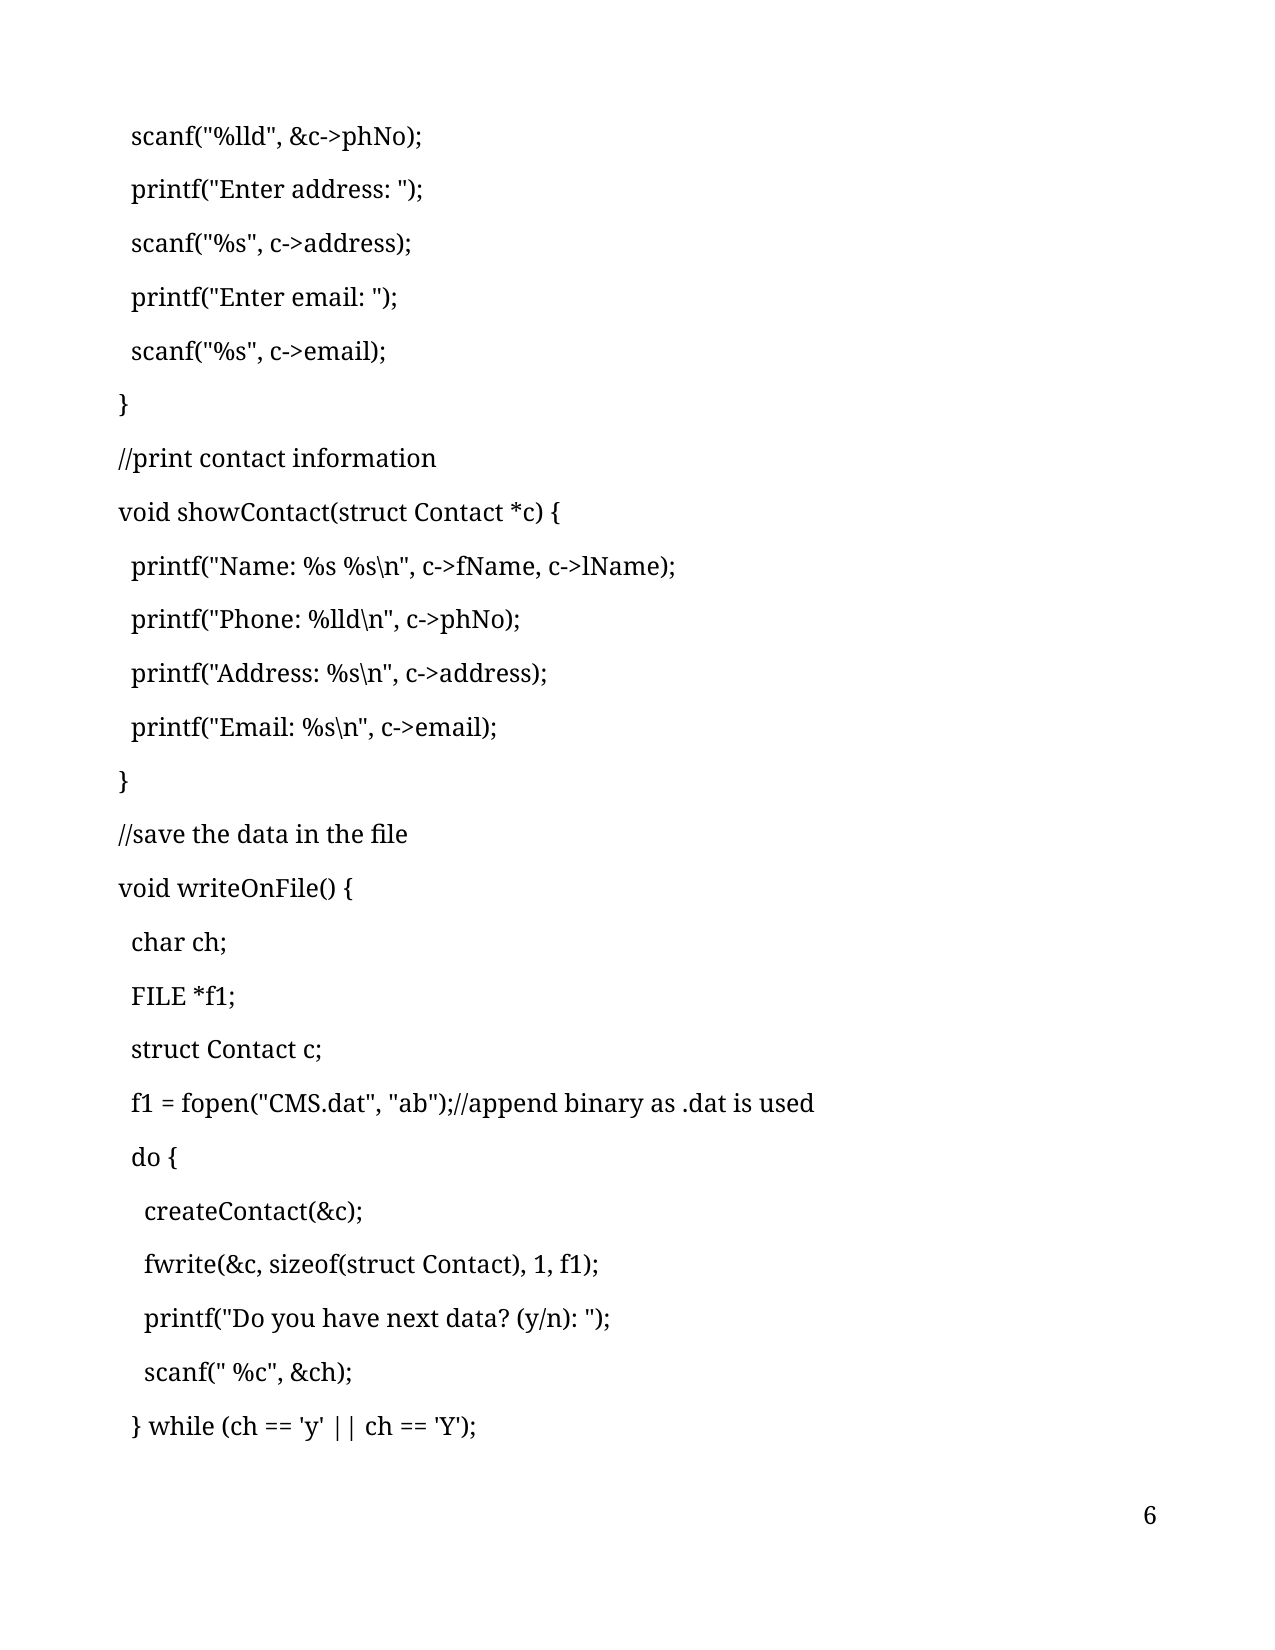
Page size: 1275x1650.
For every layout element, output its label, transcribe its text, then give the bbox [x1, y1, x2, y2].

text scanf("%s", c->email); [118, 333, 1157, 367]
text printf("Email: %s\n", c->email); [118, 709, 1157, 743]
text f1 = fopen("CMS.dat", "ab");//append binary as .dat is used [118, 1086, 1157, 1120]
text } [118, 763, 1157, 797]
text fwrite(&c, sizeof(struct Contact), 1, f1); [118, 1247, 1157, 1281]
text scanf(" %c", &ch); [118, 1354, 1157, 1388]
text printf("Enter email: "); [118, 279, 1157, 313]
text scanf("%s", c->address); [118, 226, 1157, 260]
text printf("Name: %s %s\n", c->fName, c->lName); [118, 548, 1157, 582]
text void showContact(struct Contact *c) { [118, 494, 1157, 528]
text printf("Do you have next data? (y/n): "); [118, 1301, 1157, 1335]
text //save the data in the file [118, 817, 1157, 851]
text printf("Phone: %lld\n", c->phNo); [118, 602, 1157, 636]
text //print contact information [118, 441, 1157, 475]
text FILE *f1; [118, 978, 1157, 1012]
text struct Contact c; [118, 1032, 1157, 1066]
text printf("Enter address: "); [118, 172, 1157, 206]
text do { [118, 1139, 1157, 1173]
text printf("Address: %s\n", c->address); [118, 656, 1157, 690]
text void writeOnFile() { [118, 871, 1157, 905]
text scanf("%lld", &c->phNo); [118, 118, 1157, 152]
text } while (ch == 'y' || ch == 'Y'); [118, 1408, 1157, 1442]
text createContact(&c); [118, 1193, 1157, 1227]
text char ch; [118, 924, 1157, 958]
text } [118, 387, 1157, 421]
